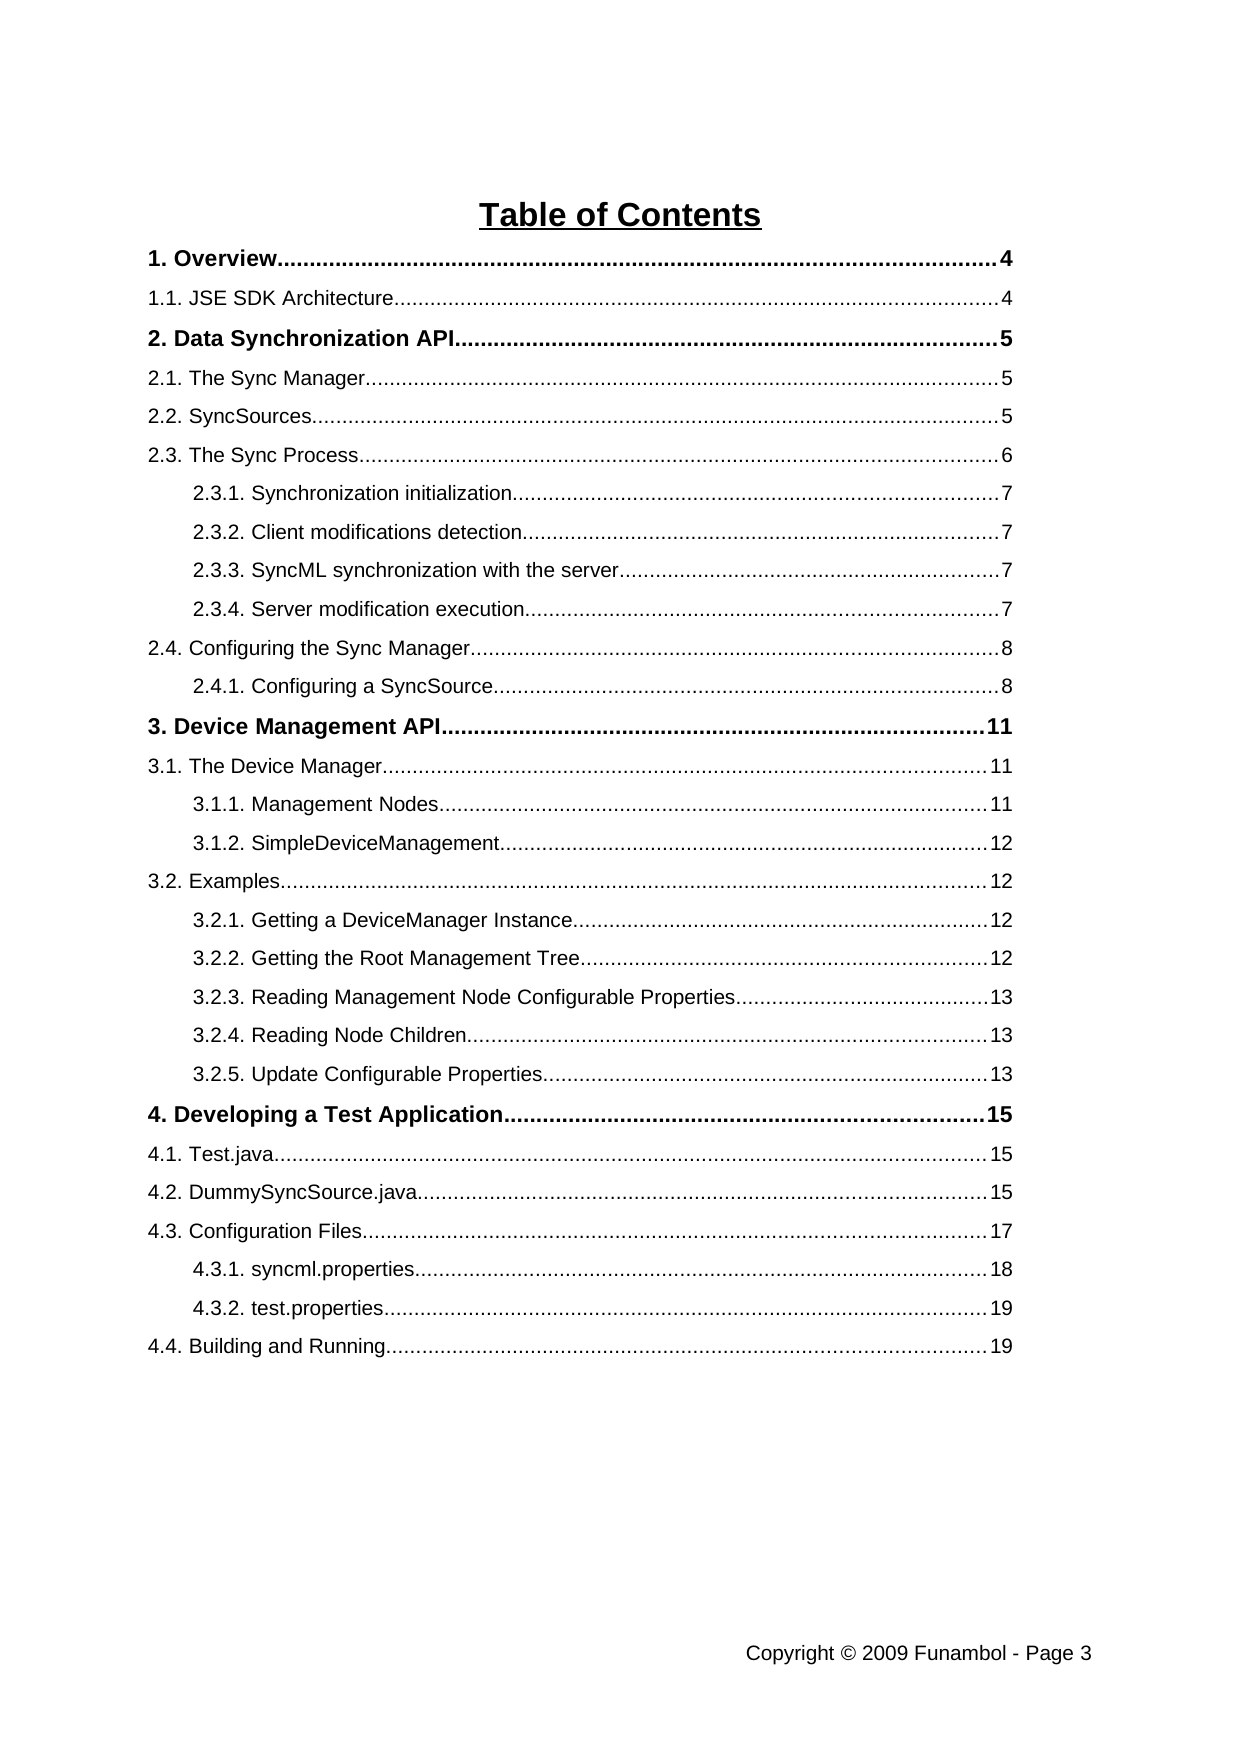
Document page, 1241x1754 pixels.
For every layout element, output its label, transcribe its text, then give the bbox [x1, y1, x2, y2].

text 3.1. The Device Manager 11 [148, 754, 1093, 778]
text 3. Device Management API 11 [148, 713, 1093, 739]
text 4.3.1. syncml.properties 18 [193, 1258, 1093, 1281]
text 3.1.2. SimpleDeviceManagement 12 [193, 831, 1093, 855]
text 4.2. DummySyncSource.java 15 [148, 1181, 1093, 1204]
text 3.2.3. Reading Management Node Configurable Properties 13 [193, 985, 1093, 1009]
text 1. Overview 4 [148, 246, 1093, 272]
text 2.4. Configuring the Sync Manager 8 [148, 636, 1093, 659]
text 3.2.5. Update Configurable Properties 13 [193, 1062, 1093, 1086]
text 2.3.4. Server modification execution 7 [193, 597, 1093, 621]
text 2.3.3. SyncML synchronization with the server 7 [193, 559, 1093, 582]
text 3.2.1. Getting a DeviceManager Instance 12 [193, 908, 1093, 932]
subtitle Table of Contents [148, 196, 1093, 233]
text 4.3.2. test.properties 19 [193, 1296, 1093, 1320]
text 3.2.2. Getting the Root Management Tree 12 [193, 947, 1093, 970]
text 2.3.1. Synchronization initialization 7 [193, 482, 1093, 505]
text 3.2. Examples 12 [148, 870, 1093, 893]
text 4. Developing a Test Application 15 [148, 1101, 1093, 1127]
text 2.3.2. Client modifications detection 7 [193, 520, 1093, 544]
text 4.3. Configuration Files 17 [148, 1219, 1093, 1243]
text 2.1. The Sync Manager 5 [148, 366, 1093, 390]
text 4.4. Building and Running 19 [148, 1335, 1093, 1358]
text 2.2. SyncSources 5 [148, 405, 1093, 428]
text 3.2.4. Reading Node Children 13 [193, 1024, 1093, 1047]
text 1.1. JSE SDK Architecture 4 [148, 287, 1093, 310]
text 2. Data Synchronization API 5 [148, 325, 1093, 351]
text 2.4.1. Configuring a SyncSource 8 [193, 674, 1093, 698]
text 3.1.1. Management Nodes 11 [193, 793, 1093, 816]
text 2.3. The Sync Process 6 [148, 443, 1093, 467]
text 4.1. Test.java 15 [148, 1142, 1093, 1166]
